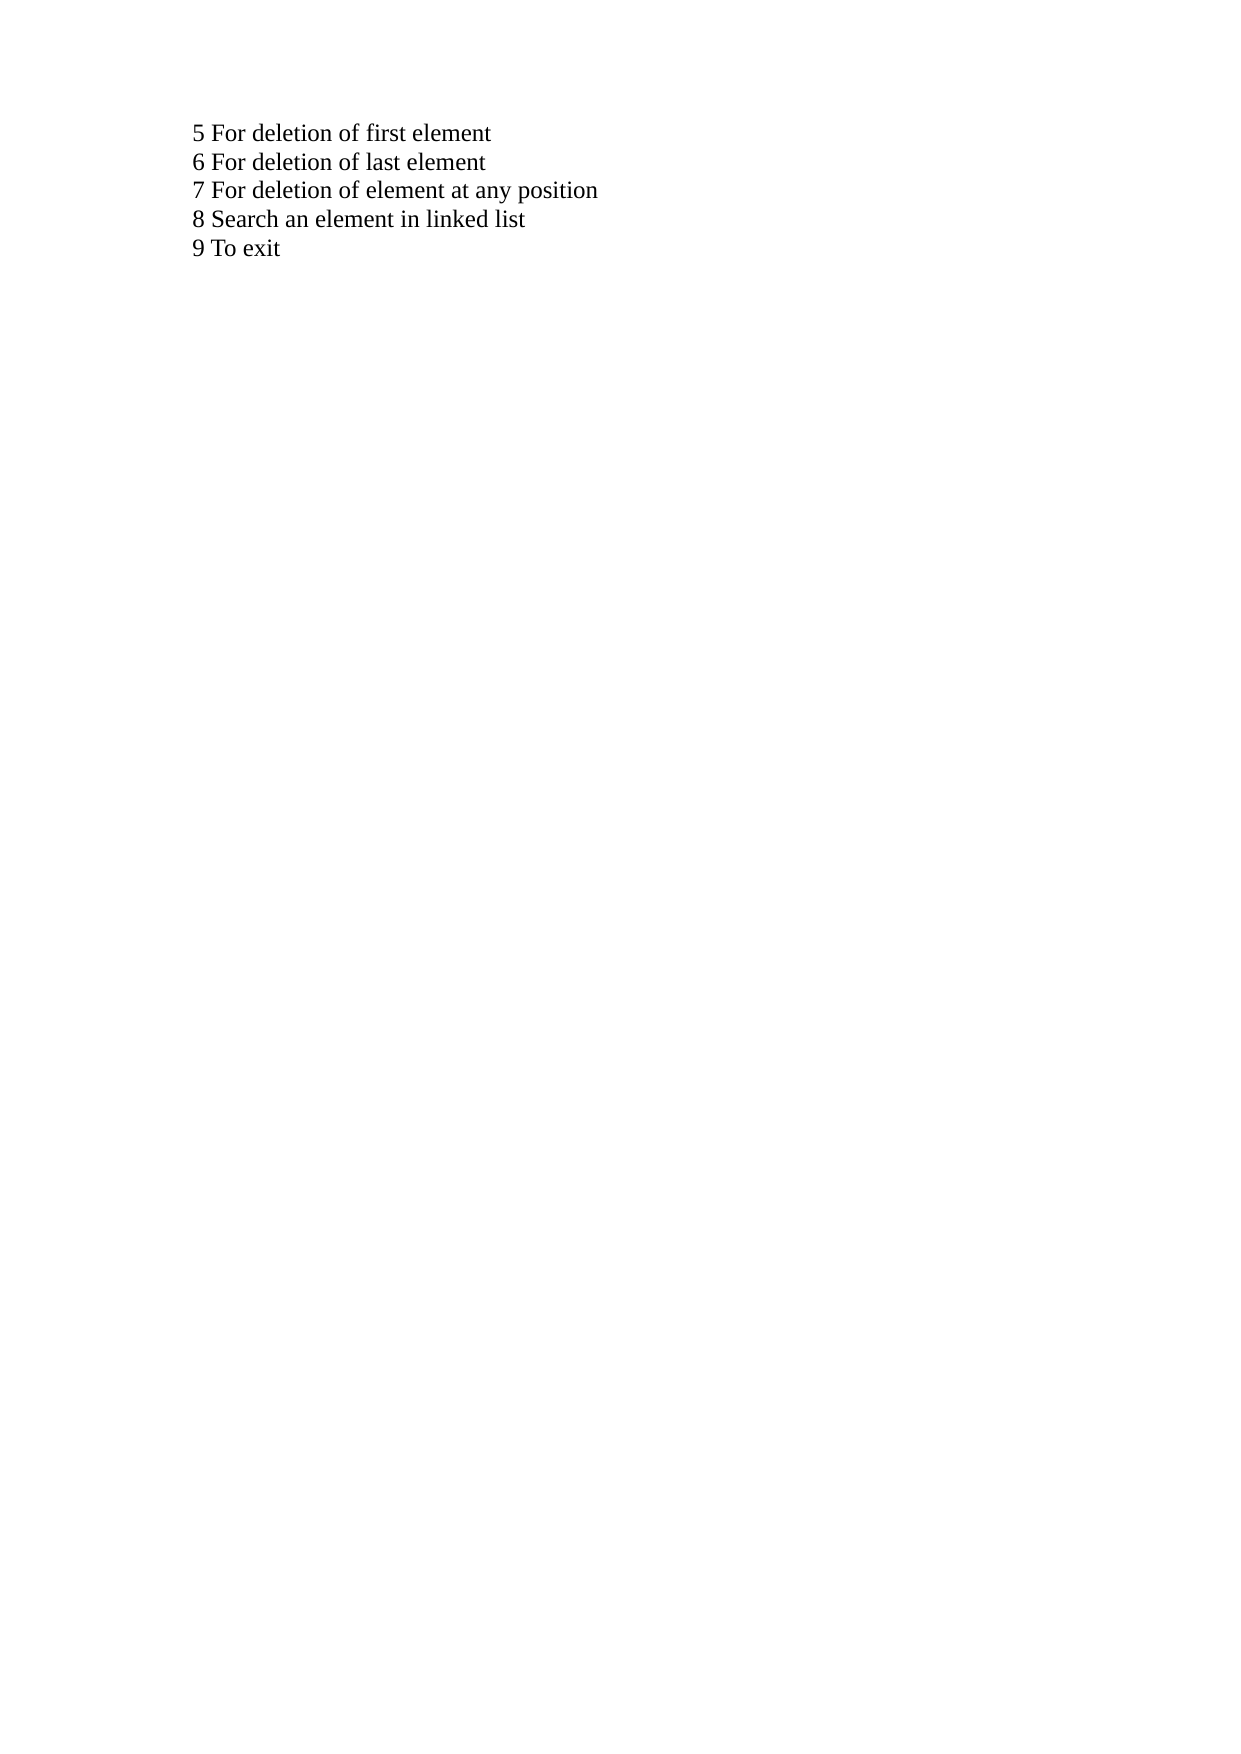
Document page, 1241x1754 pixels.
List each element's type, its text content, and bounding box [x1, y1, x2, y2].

text 5 For deletion of first element [118, 118, 1122, 147]
text 7 For deletion of element at any position [118, 176, 1122, 204]
text 8 Search an element in linked list [118, 204, 1122, 233]
text 9 To exit [118, 233, 1122, 262]
text 6 For deletion of last element [118, 147, 1122, 176]
